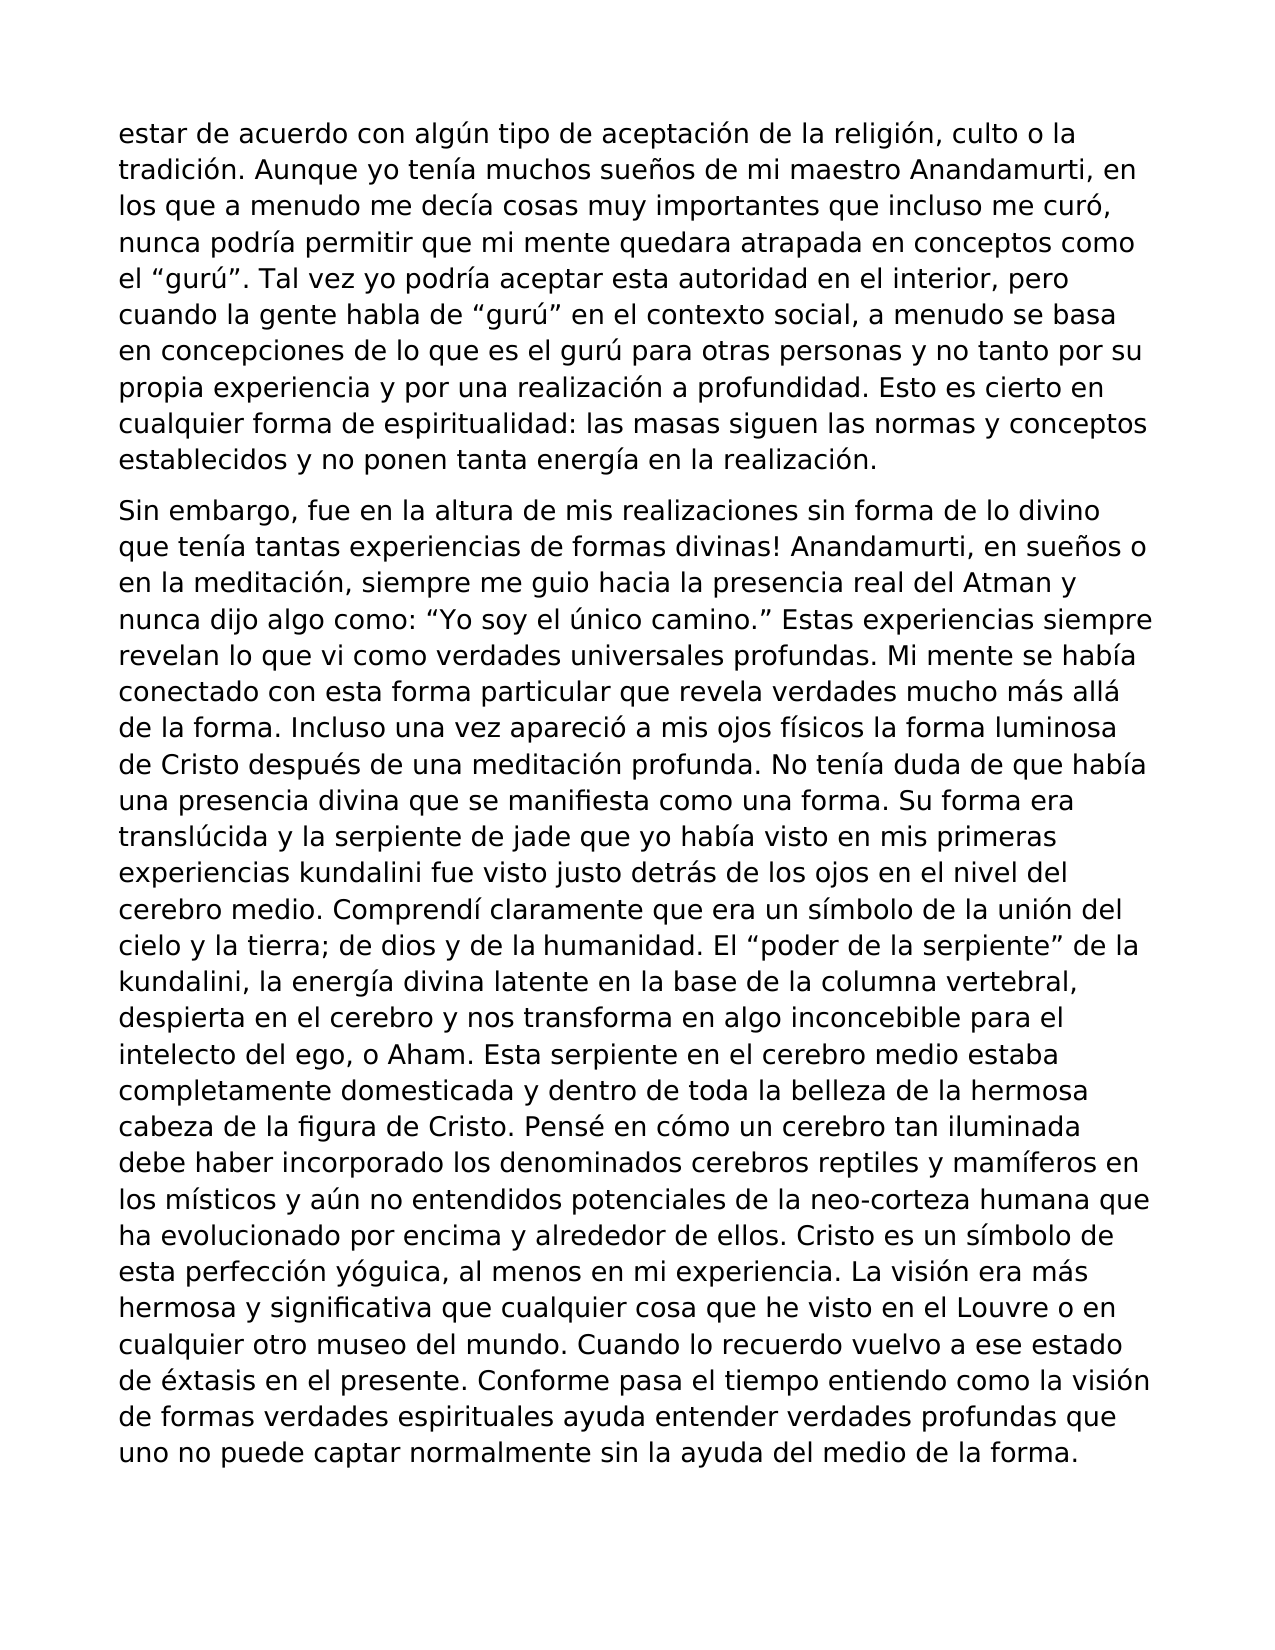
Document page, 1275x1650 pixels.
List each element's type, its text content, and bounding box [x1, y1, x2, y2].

text estar de acuerdo con algún tipo de aceptación de la religión, culto o la tradición. Aunque yo tenía muchos sueños de mi maestro Anandamurti, en los que a menudo me decía cosas muy importantes que incluso me curó, nunca podría permitir que mi mente quedara atrapada en conceptos como el “gurú”. Tal vez yo podría aceptar esta autoridad en el interior, pero cuando la gente habla de “gurú” en el contexto social, a menudo se basa en concepciones de lo que es el gurú para otras personas y no tanto por su propia experiencia y por una realización a profundidad. Esto es cierto en cualquier forma de espiritualidad: las masas siguen las normas y conceptos establecidos y no ponen tanta energía en la realización. [118, 118, 1157, 476]
text Sin embargo, fue en la altura de mis realizaciones sin forma de lo divino que tenía tantas experiencias de formas divinas! Anandamurti, en sueños o en la meditación, siempre me guio hacia la presencia real del Atman y nunca dijo algo como: “Yo soy el único camino.” Estas experiencias siempre revelan lo que vi como verdades universales profundas. Mi mente se había conectado con esta forma particular que revela verdades mucho más allá de la forma. Incluso una vez apareció a mis ojos físicos la forma luminosa de Cristo después de una meditación profunda. No tenía duda de que había una presencia divina que se manifiesta como una forma. Su forma era translúcida y la serpiente de jade que yo había visto en mis primeras experiencias kundalini fue visto justo detrás de los ojos en el nivel del cerebro medio. Comprendí claramente que era un símbolo de la unión del cielo y la tierra; de dios y de la humanidad. El “poder de la serpiente” de la kundalini, la energía divina latente en la base de la columna vertebral, despierta en el cerebro y nos transforma en algo inconcebible para el intelecto del ego, o Aham. Esta serpiente en el cerebro medio estaba completamente domesticada y dentro de toda la belleza de la hermosa cabeza de la figura de Cristo. Pensé en cómo un cerebro tan iluminada debe haber incorporado los denominados cerebros reptiles y mamíferos en los místicos y aún no entendidos potenciales de la neo-corteza humana que ha evolucionado por encima y alrededor de ellos. Cristo es un símbolo de esta perfección yóguica, al menos en mi experiencia. La visión era más hermosa y significativa que cualquier cosa que he visto en el Louvre o en cualquier otro museo del mundo. Cuando lo recuerdo vuelvo a ese estado de éxtasis en el presente. Conforme pasa el tiempo entiendo como la visión de formas verdades espirituales ayuda entender verdades profundas que uno no puede captar normalmente sin la ayuda del medio de la forma. [118, 495, 1157, 1469]
